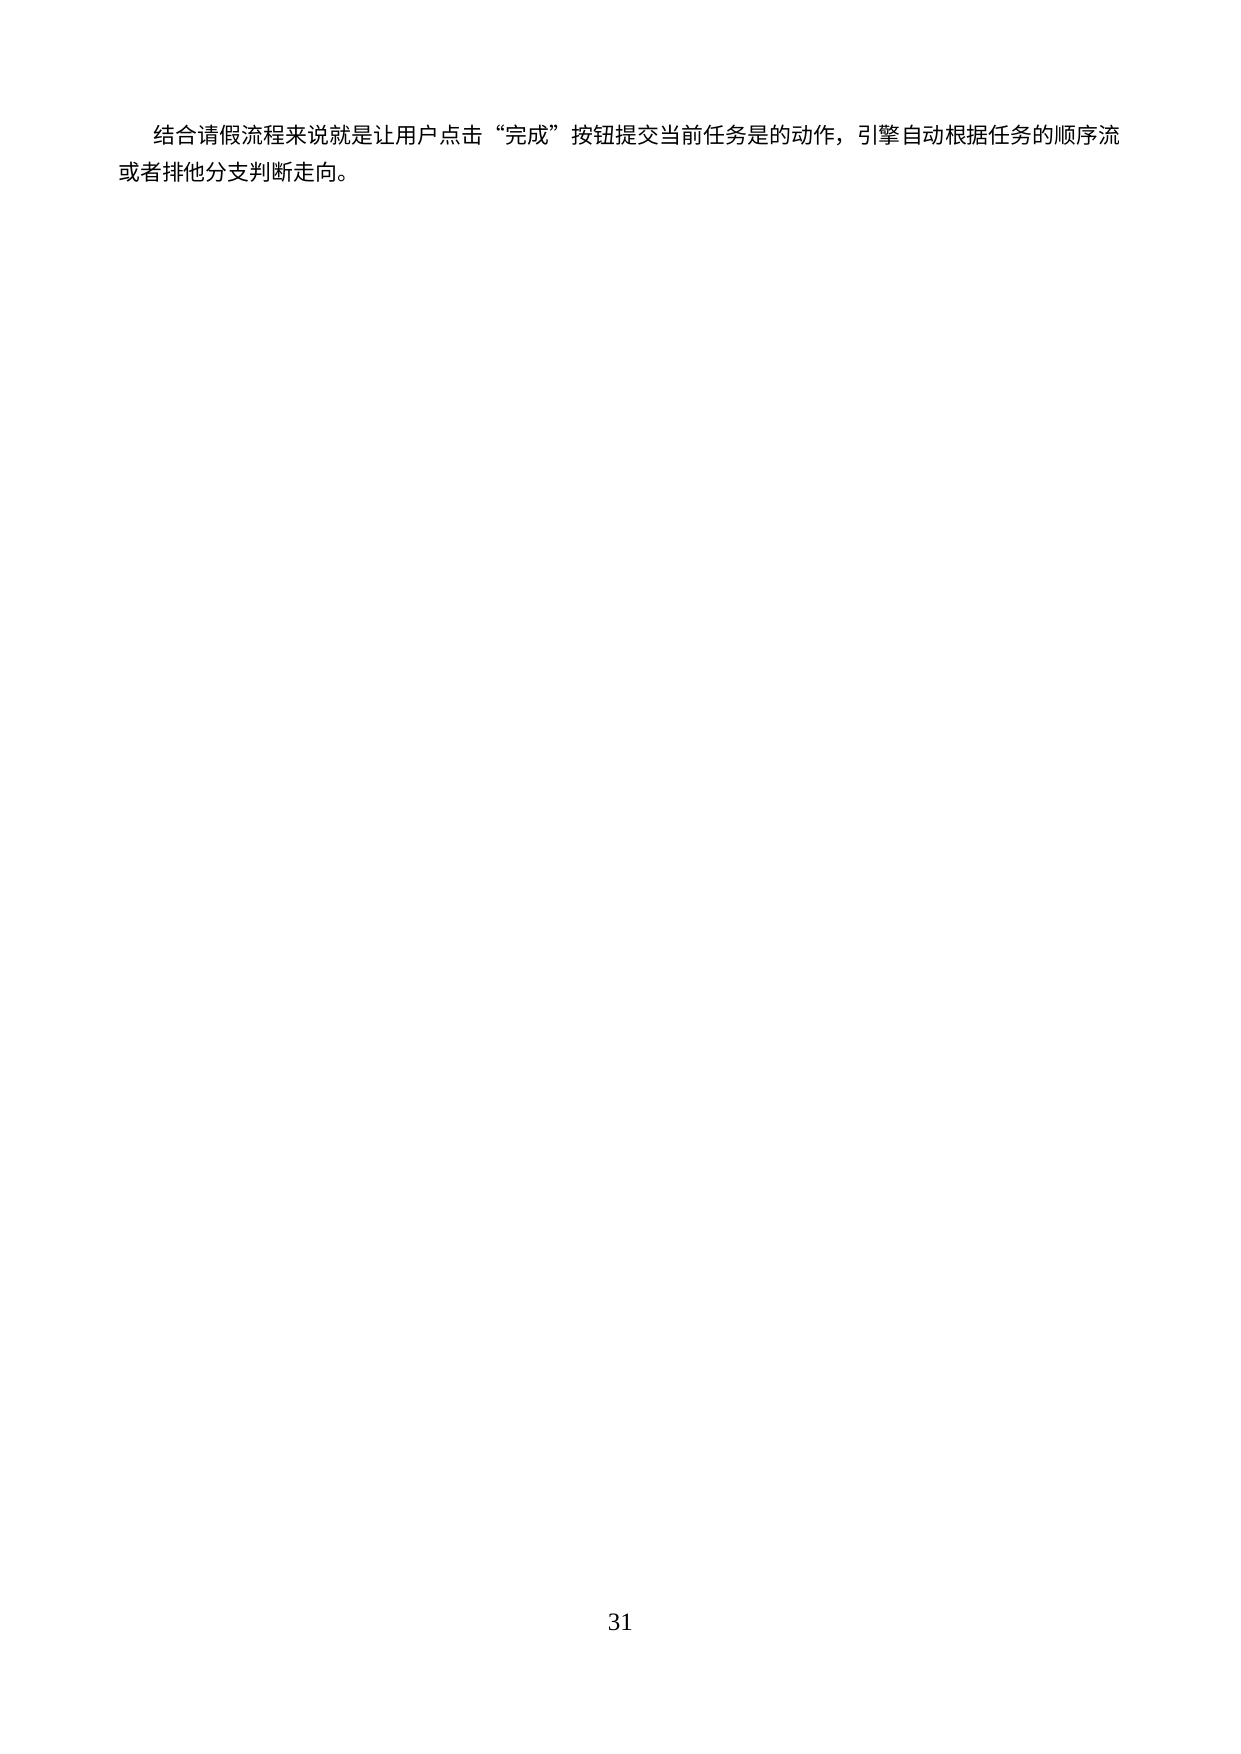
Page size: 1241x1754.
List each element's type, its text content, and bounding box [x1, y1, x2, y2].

text 结合请假流程来说就是让用户点击“完成”按钮提交当前任务是的动作，引擎自动根据任务的顺序流或者排他分支判断走向。 [118, 118, 1122, 186]
